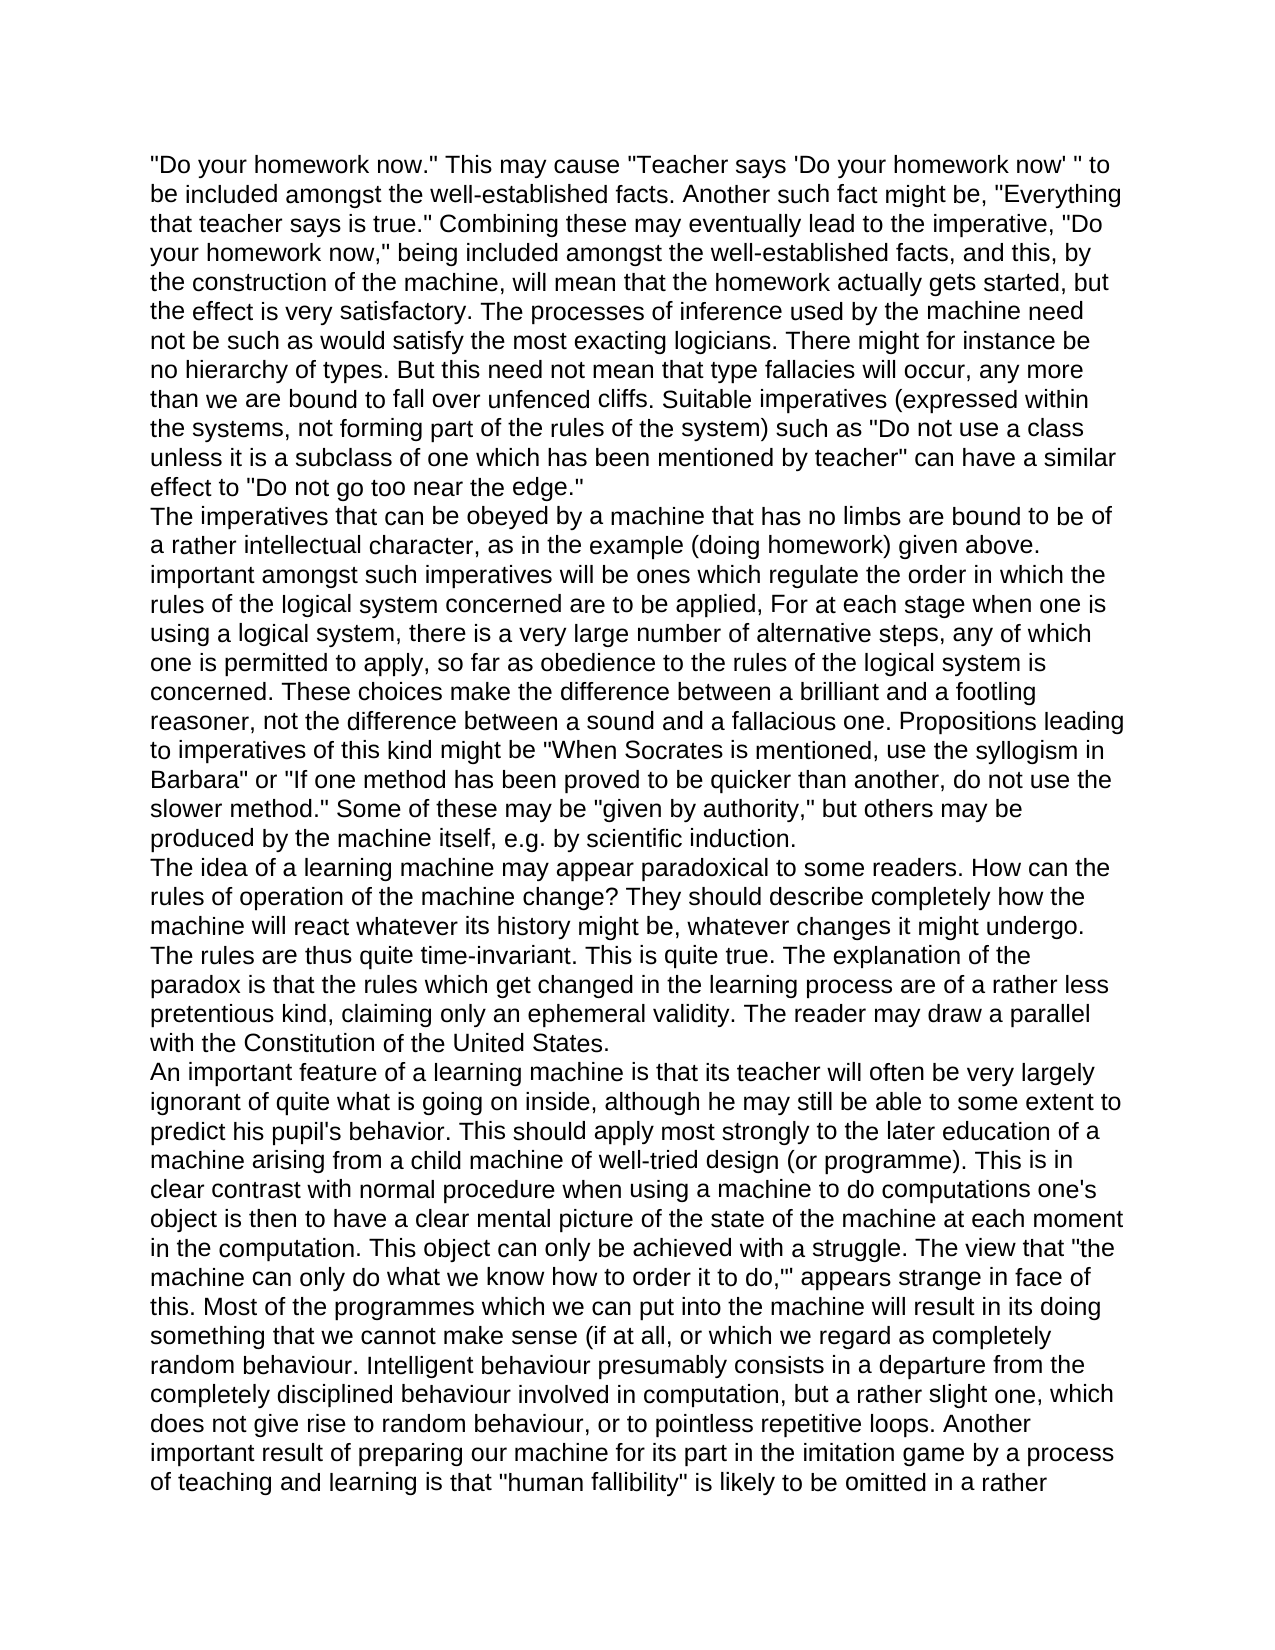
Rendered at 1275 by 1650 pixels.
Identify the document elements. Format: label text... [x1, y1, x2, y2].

text "Do your homework now." This may cause "Teacher says 'Do your homework now' " to be included amongst the well-established facts. Another such fact might be, "Everything that teacher says is true." Combining these may eventually lead to the imperative, "Do your homework now," being included amongst the well-established facts, and this, by the construction of the machine, will mean that the homework actually gets started, but the effect is very satisfactory. The processes of inference used by the machine need not be such as would satisfy the most exacting logicians. There might for instance be no hierarchy of types. But this need not mean that type fallacies will occur, any more than we are bound to fall over unfenced cliffs. Suitable imperatives (expressed within the systems, not forming part of the rules of the system) such as "Do not use a class unless it is a subclass of one which has been mentioned by teacher" can have a similar effect to "Do not go too near the edge." [150, 150, 1125, 501]
text An important feature of a learning machine is that its teacher will often be very largely ignorant of quite what is going on inside, although he may still be able to some extent to predict his pupil's behavior. This should apply most strongly to the later education of a machine arising from a child machine of well-tried design (or programme). This is in clear contrast with normal procedure when using a machine to do computations one's object is then to have a clear mental picture of the state of the machine at each moment in the computation. This object can only be achieved with a struggle. The view that "the machine can only do what we know how to order it to do,"' appears strange in face of this. Most of the programmes which we can put into the machine will result in its doing something that we cannot make sense (if at all, or which we regard as completely random behaviour. Intelligent behaviour presumably consists in a departure from the completely disciplined behaviour involved in computation, but a rather slight one, which does not give rise to random behaviour, or to pointless repetitive loops. Another important result of preparing our machine for its part in the imitation game by a process of teaching and learning is that "human fallibility" is likely to be omitted in a rather [150, 1057, 1125, 1496]
text The idea of a learning machine may appear paradoxical to some readers. How can the rules of operation of the machine change? They should describe completely how the machine will react whatever its history might be, whatever changes it might undergo. The rules are thus quite time-invariant. This is quite true. The explanation of the paradox is that the rules which get changed in the learning process are of a rather less pretentious kind, claiming only an ephemeral validity. The reader may draw a parallel with the Constitution of the United States. [150, 852, 1125, 1057]
text The imperatives that can be obeyed by a machine that has no limbs are bound to be of a rather intellectual character, as in the example (doing homework) given above. important amongst such imperatives will be ones which regulate the order in which the rules of the logical system concerned are to be applied, For at each stage when one is using a logical system, there is a very large number of alternative steps, any of which one is permitted to apply, so far as obedience to the rules of the logical system is concerned. These choices make the difference between a brilliant and a footling reasoner, not the difference between a sound and a fallacious one. Propositions leading to imperatives of this kind might be "When Socrates is mentioned, use the syllogism in Barbara" or "If one method has been proved to be quicker than another, do not use the slower method." Some of these may be "given by authority," but others may be produced by the machine itself, e.g. by scientific induction. [150, 501, 1125, 852]
